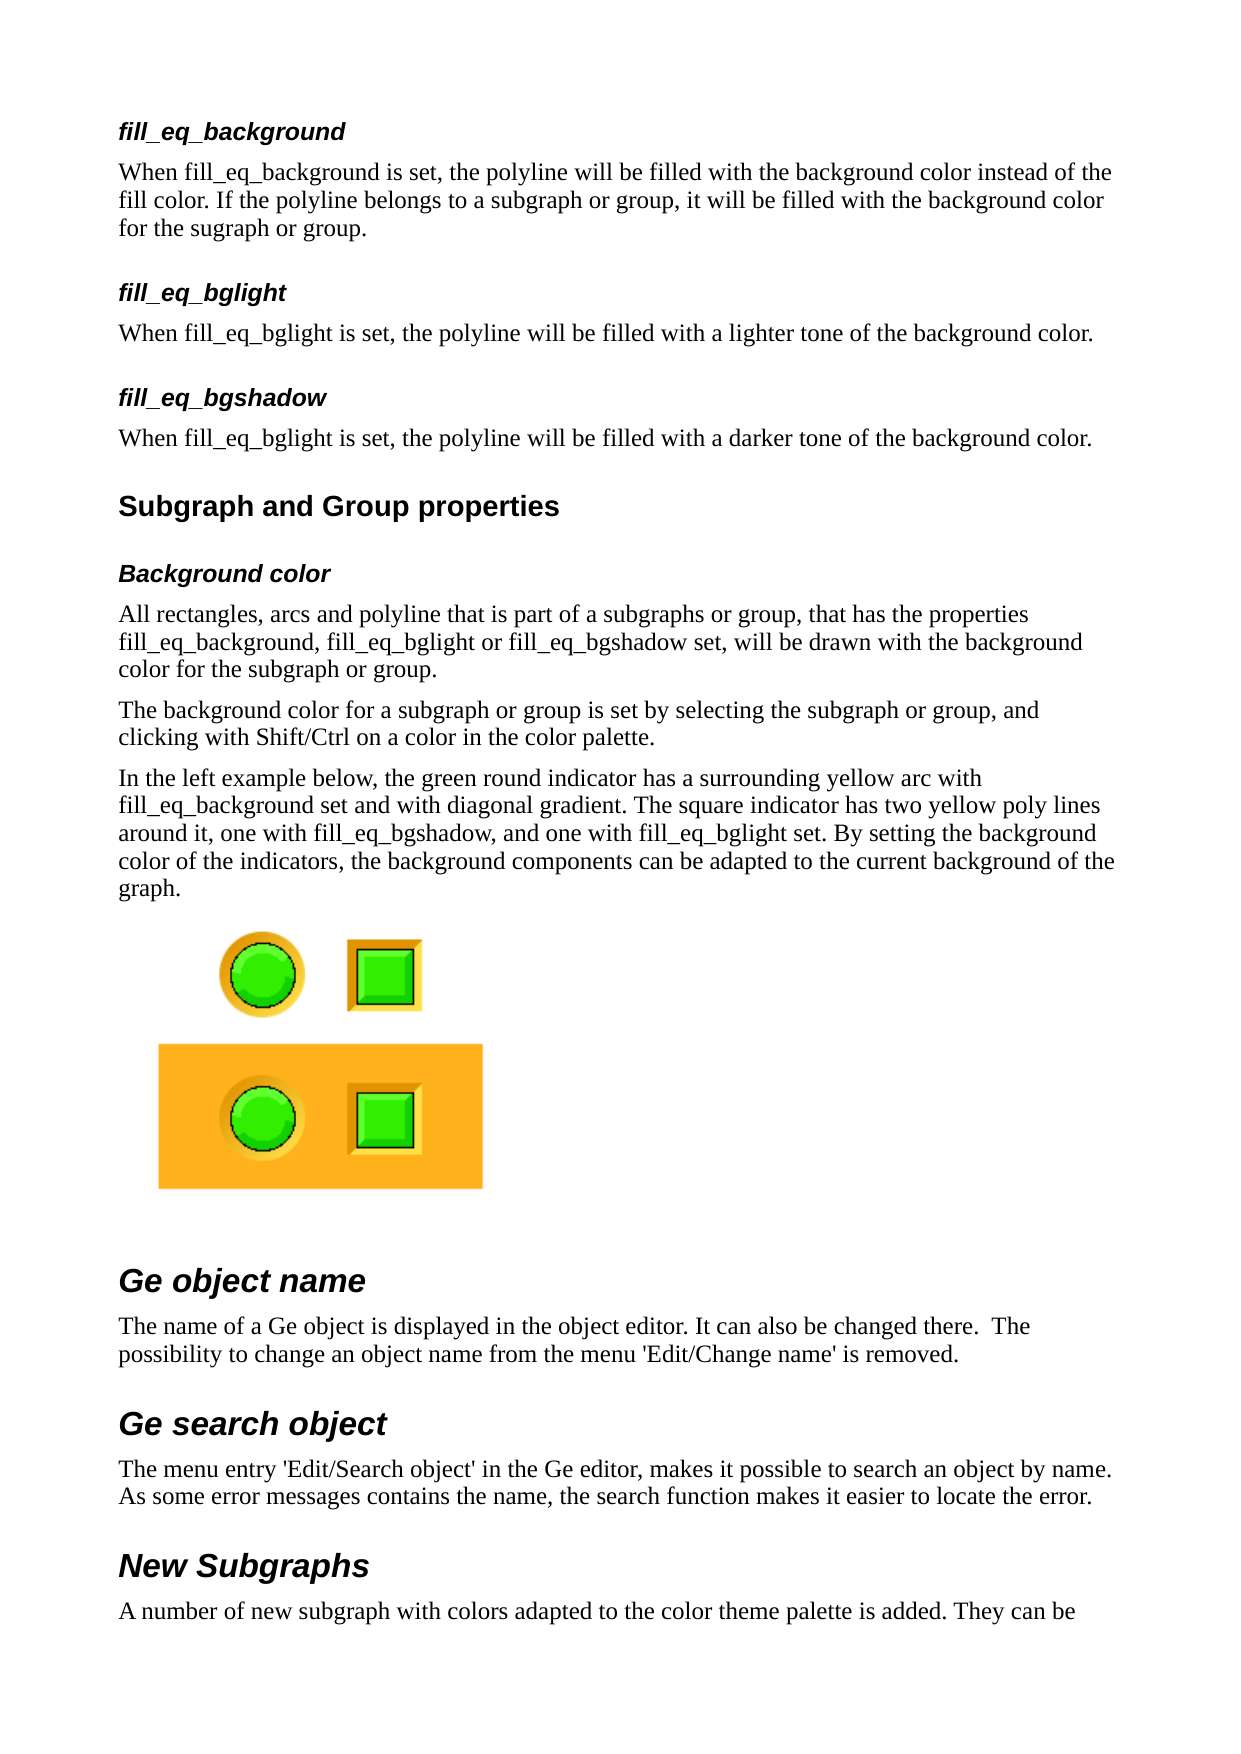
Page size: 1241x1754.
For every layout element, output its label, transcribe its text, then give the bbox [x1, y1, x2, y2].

text The menu entry 'Edit/Search object' in the Ge editor, makes it possible to search an object by name. As some error messages contains the name, the search function makes it easier to locate the error. [118, 1455, 1122, 1510]
subtitle fill_eq_background [118, 118, 1122, 146]
text A number of new subgraph with colors adapted to the color theme palette is added. They can be [118, 1597, 1122, 1625]
text The name of a Ge object is displayed in the object editor. It can also be changed there. The possibility to change an object name from the menu 'Edit/Change name' is removed. [118, 1312, 1122, 1367]
subtitle Subgraph and Group properties [118, 490, 1122, 522]
subtitle fill_eq_bgshadow [118, 384, 1122, 412]
subtitle Ge object name [118, 1262, 1122, 1299]
text The background color for a subgraph or group is set by selecting the subgraph or group, and clicking with Shift/Ctrl on a color in the color palette. [118, 696, 1122, 751]
text When fill_eq_background is set, the polyline will be filled with the background color instead of the fill color. If the polyline belongs to a subgraph or group, it will be filled with the background color for the sugraph or group. [118, 158, 1122, 241]
picture [123, 907, 508, 1197]
text When fill_eq_bglight is set, the polyline will be filled with a darker tone of the background color. [118, 424, 1122, 452]
subtitle fill_eq_bglight [118, 279, 1122, 307]
text When fill_eq_bglight is set, the polyline will be filled with a lighter tone of the background color. [118, 319, 1122, 347]
subtitle Background color [118, 560, 1122, 588]
subtitle Ge search object [118, 1405, 1122, 1442]
text All rectangles, arcs and polyline that is part of a subgraphs or group, that has the properties fill_eq_background, fill_eq_bglight or fill_eq_bgshadow set, will be drawn with the background color for the subgraph or group. [118, 600, 1122, 683]
text In the left example below, the green round indicator has a surrounding yellow arc with fill_eq_background set and with diagonal gradient. The square indicator has two yellow poly lines around it, one with fill_eq_bgshadow, and one with fill_eq_bglight set. By setting the background color of the indicators, the background components can be adapted to the current background of the graph. [118, 764, 1122, 902]
subtitle New Subgraphs [118, 1548, 1122, 1585]
